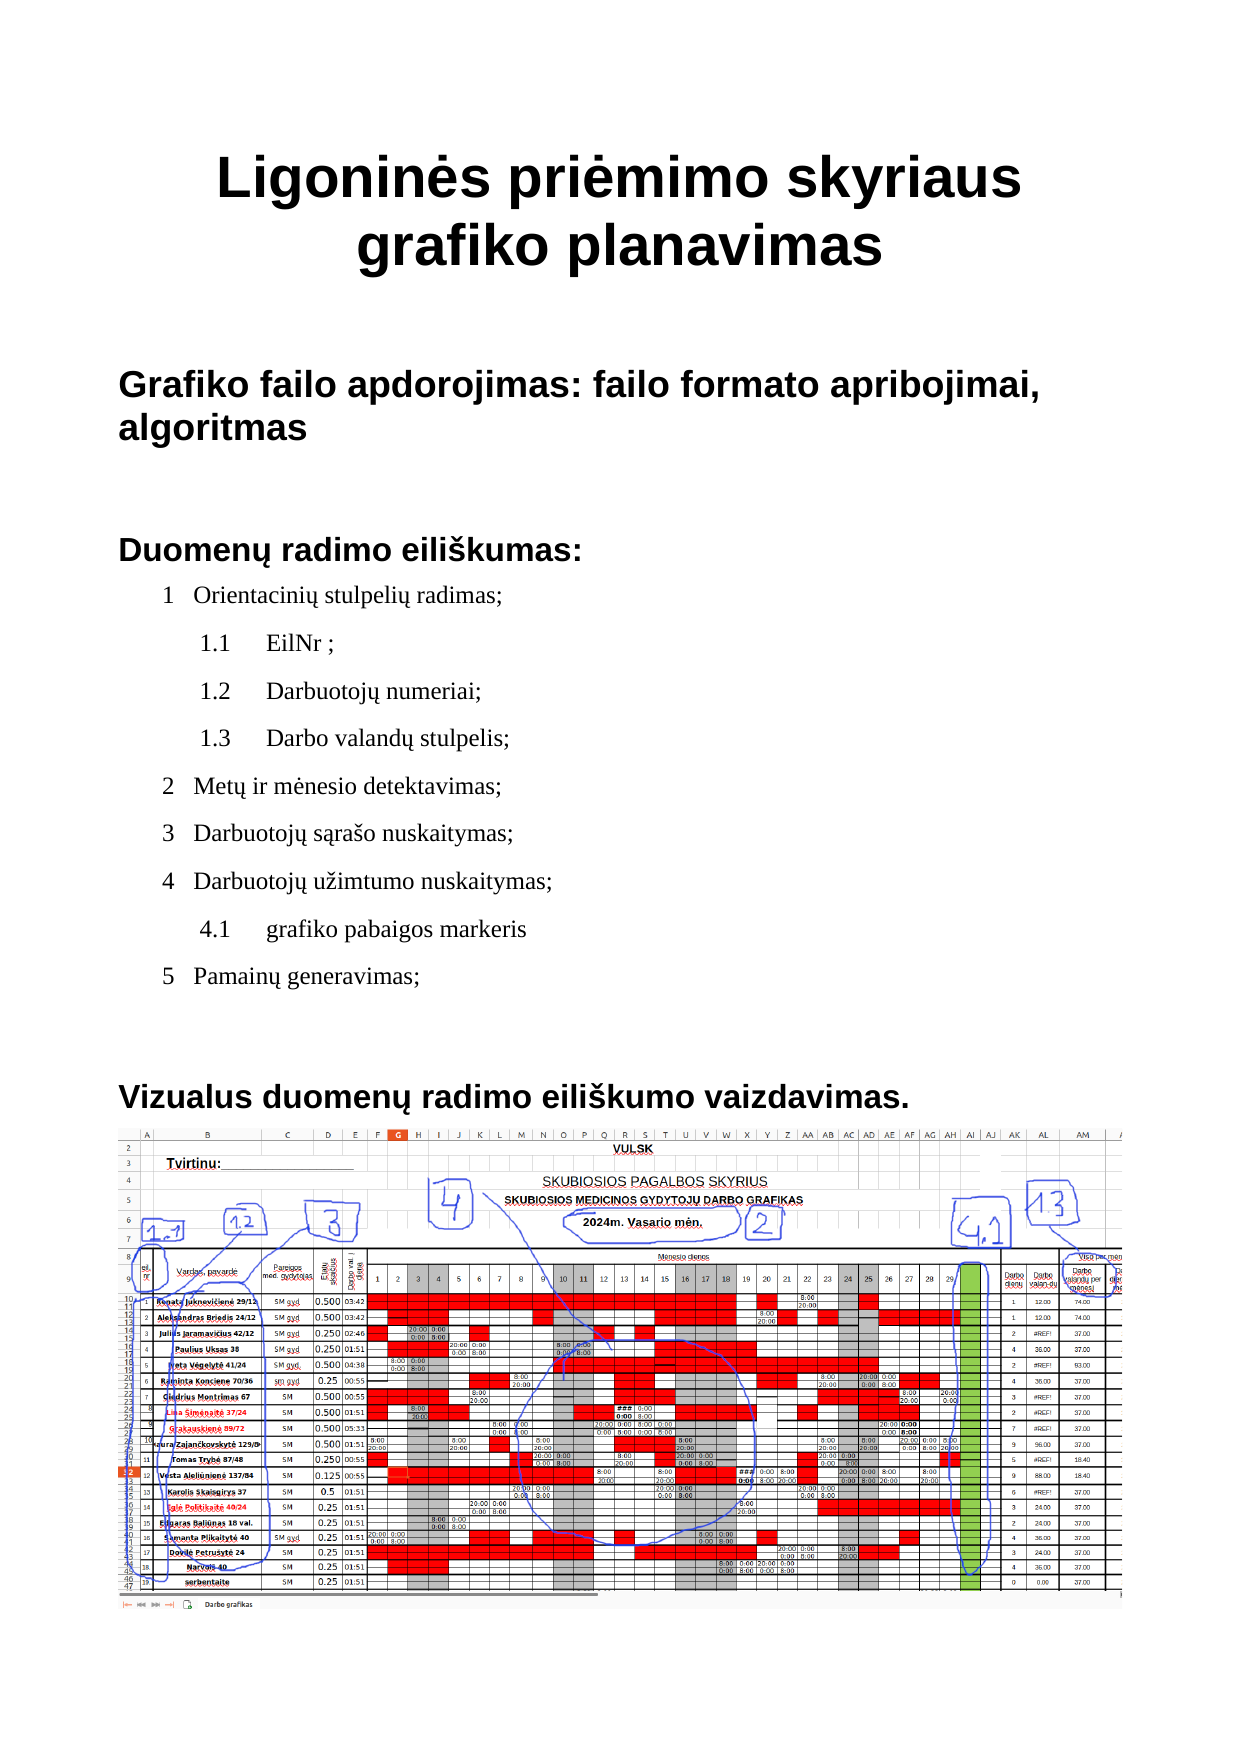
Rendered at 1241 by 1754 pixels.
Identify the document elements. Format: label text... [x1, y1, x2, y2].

list Pamainų generavimas; [156, 961, 1122, 990]
list EilNr ; [193, 628, 1122, 657]
list grafiko pabaigos markeris [193, 914, 1122, 942]
picture [118, 1128, 1123, 1609]
list Metų ir mėnesio detektavimas; [156, 771, 1122, 800]
list Darbuotojų užimtumo nuskaitymas; [156, 866, 1122, 895]
subtitle Duomenų radimo eiliškumas: [118, 529, 1122, 568]
list Darbuotojų numeriai; [193, 676, 1122, 704]
list Darbo valandų stulpelis; [193, 723, 1122, 752]
list Orientacinių stulpelių radimas; [156, 581, 1122, 609]
list Darbuotojų sąrašo nuskaitymas; [156, 818, 1122, 847]
subtitle Vizualus duomenų radimo eiliškumo vaizdavimas. [118, 1077, 1122, 1116]
subtitle Grafiko failo apdorojimas: failo formato apribojimai, algoritmas [118, 362, 1122, 449]
title Ligoninės priėmimo skyriaus grafiko planavimas [118, 143, 1122, 277]
